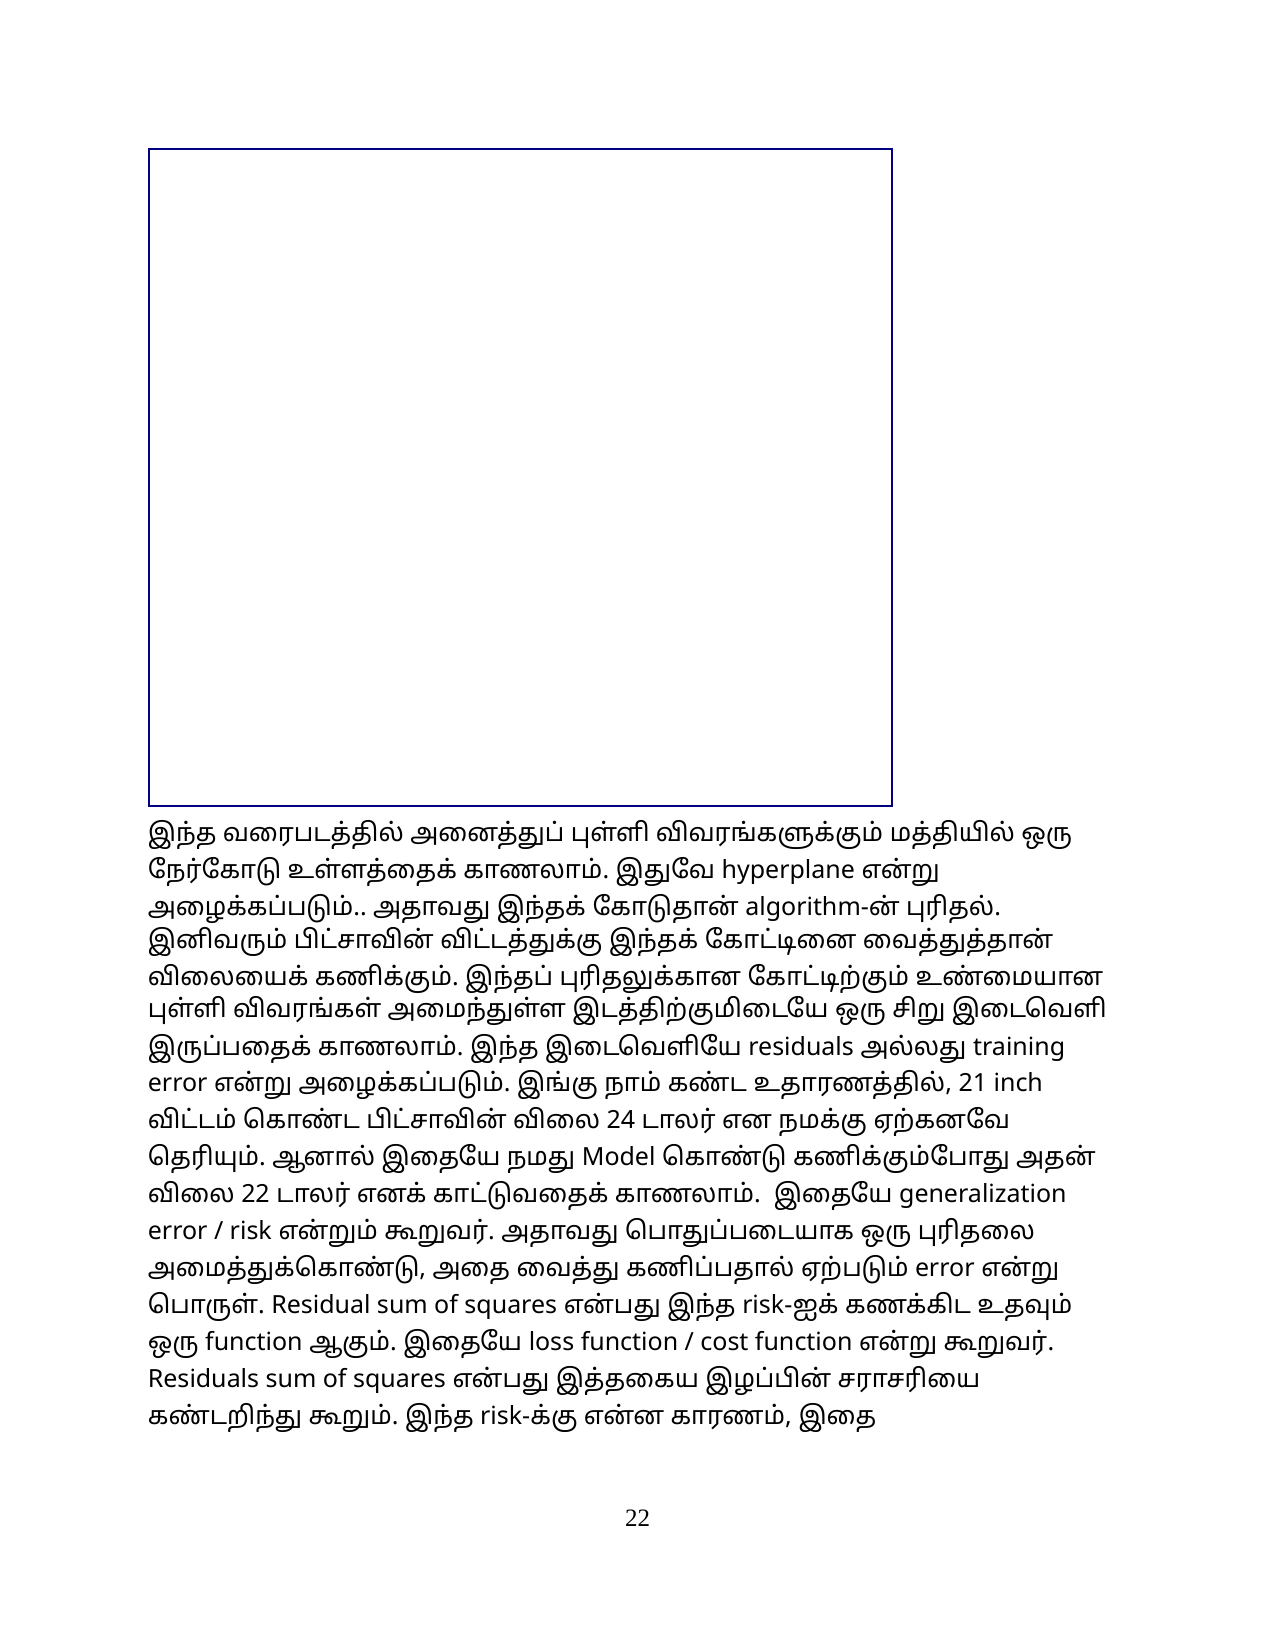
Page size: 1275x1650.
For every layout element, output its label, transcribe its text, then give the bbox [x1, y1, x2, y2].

text இந்த வரைபடத்தில் அனைத்துப் புள்ளி விவரங்களுக்கும் மத்தியில் ஒரு நேர்கோடு உள்ளத்தைக் காணலாம். இதுவே hyperplane என்று அழைக்கப்படும்.. அதாவது இந்தக் கோடுதான் algorithm-ன் புரிதல். இனிவரும் பிட்சாவின் விட்டத்துக்கு இந்தக் கோட்டினை வைத்துத்தான் விலையைக் கணிக்கும். இந்தப் புரிதலுக்கான கோட்டிற்கும் உண்மையான புள்ளி விவரங்கள் அமைந்துள்ள இடத்திற்குமிடையே ஒரு சிறு இடைவெளி இருப்பதைக் காணலாம். இந்த இடைவெளியே residuals அல்லது training error என்று அழைக்கப்படும். இங்கு நாம் கண்ட உதாரணத்தில், 21 inch விட்டம் கொண்ட பிட்சாவின் விலை 24 டாலர் என நமக்கு ஏற்கனவே தெரியும். ஆனால் இதையே நமது Model கொண்டு கணிக்கும்போது அதன் விலை 22 டாலர் எனக் காட்டுவதைக் காணலாம். இதையே generalization error / risk என்றும் கூறுவர். அதாவது பொதுப்படையாக ஒரு புரிதலை அமைத்துக்கொண்டு, அதை வைத்து கணிப்பதால் ஏற்படும் error என்று பொருள். Residual sum of squares என்பது இந்த risk-ஐக் கணக்கிட உதவும் ஒரு function ஆகும். இதையே loss function / cost function என்று கூறுவர். Residuals sum of squares என்பது இத்தகைய இழப்பின் சராசரியை கண்டறிந்து கூறும். இந்த risk-க்கு என்ன காரணம், இதை [118, 790, 1157, 1464]
